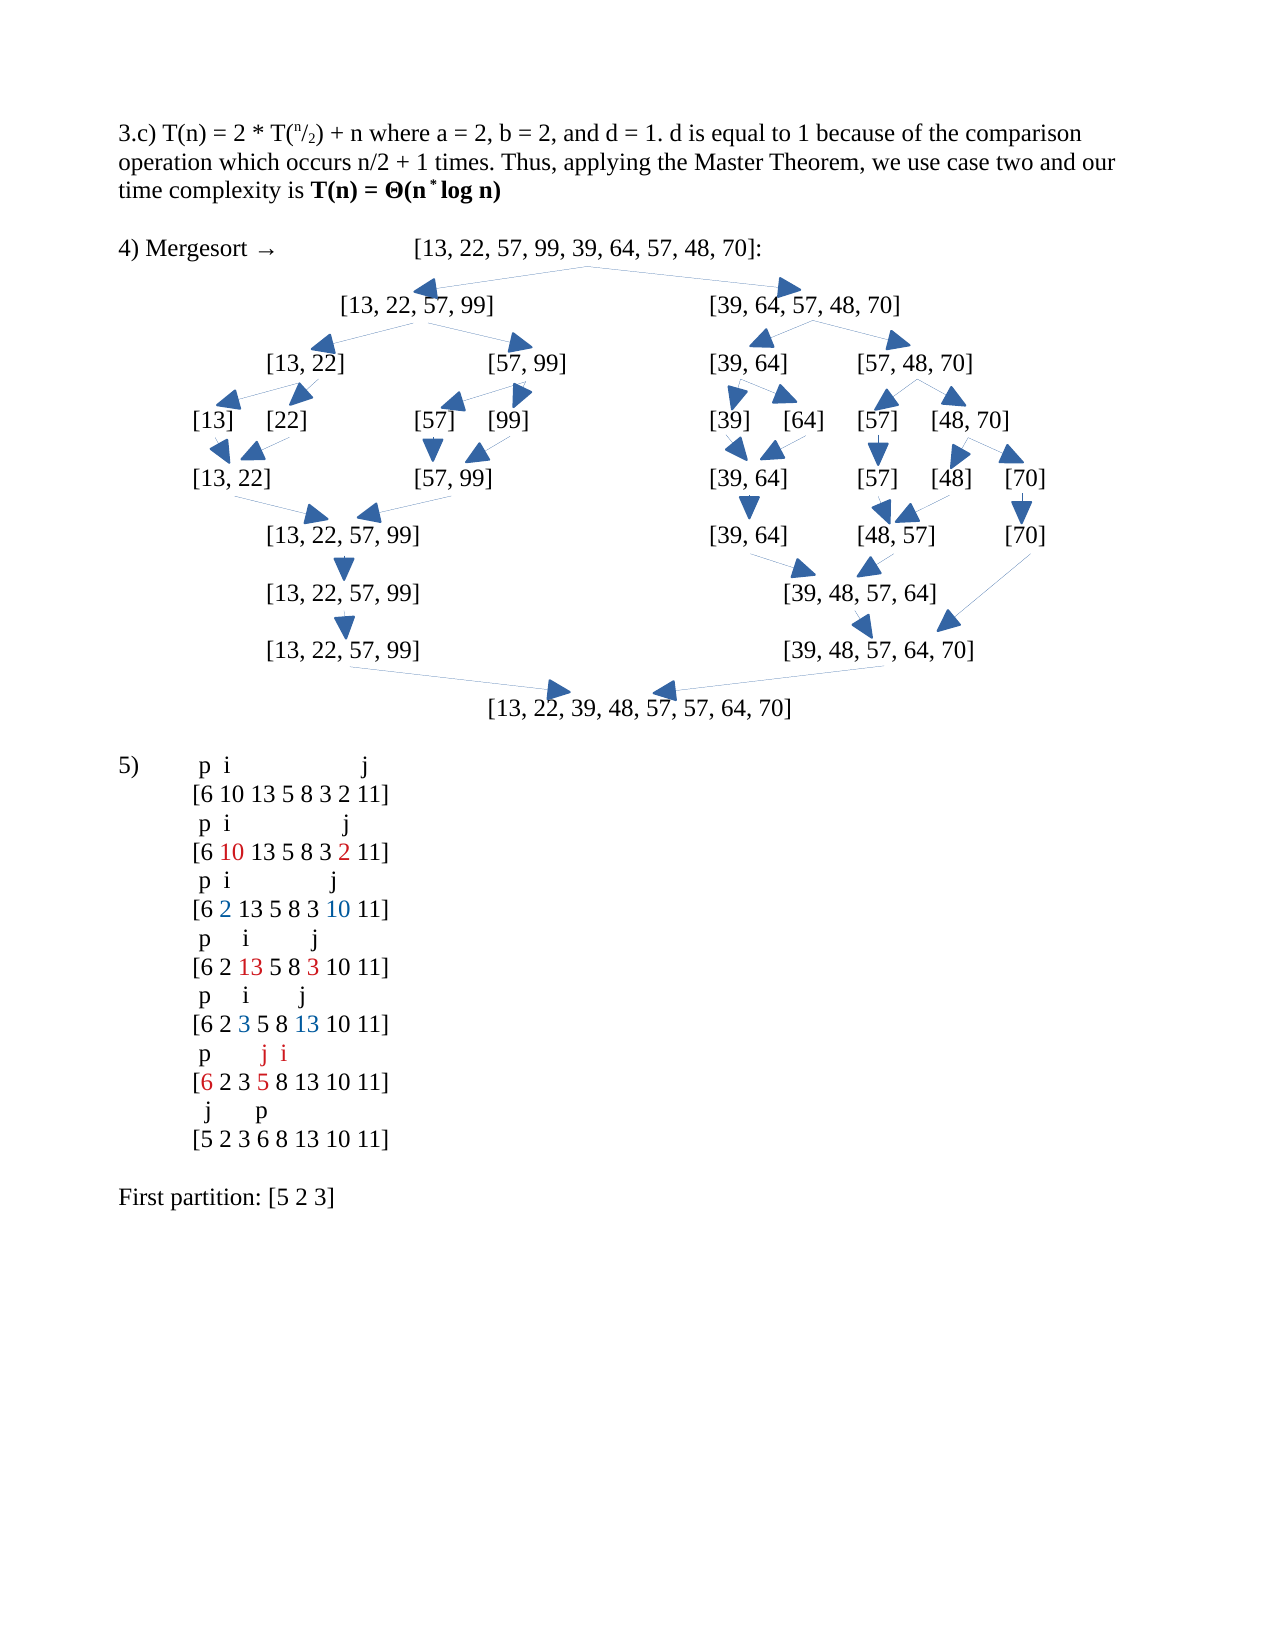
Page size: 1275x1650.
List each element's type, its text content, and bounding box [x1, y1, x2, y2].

text p i j [118, 923, 1157, 952]
text 3.c) T(n) = 2 * T(n/2) + n where a = 2, b = 2, and d = 1. d is equal to 1 because of the comparison operation which occurs n/2 + 1 times. Thus, applying the Master Theorem, we use case two and our time complexity is T(n) = Θ(n * log n) [118, 118, 1157, 204]
text 5) p i j [118, 751, 1157, 779]
text [6 2 13 5 8 3 10 11] [118, 952, 1157, 981]
text [6 2 3 5 8 13 10 11] [118, 1067, 1157, 1096]
text j p [118, 1096, 1157, 1124]
text [13, 22] [57, 99] [39, 64] [57, 48, 70] [118, 348, 1157, 377]
text First partition: [5 2 3] [118, 1182, 1157, 1211]
text [13] [22] [57] [99] [39] [64] [57] [48, 70] [118, 406, 1157, 434]
text p i j [118, 866, 1157, 894]
text p i j [118, 981, 1157, 1009]
text [6 2 13 5 8 3 10 11] [118, 894, 1157, 923]
text p i j [118, 808, 1157, 837]
text p j i [118, 1038, 1157, 1067]
text [13, 22, 39, 48, 57, 57, 64, 70] [118, 693, 1157, 722]
text [5 2 3 6 8 13 10 11] [118, 1124, 1157, 1153]
text [13, 22] [57, 99] [39, 64] [57] [48] [70] [118, 463, 1157, 492]
text [13, 22, 57, 99] [39, 48, 57, 64] [118, 578, 1000, 607]
text [13, 22, 57, 99] [39, 64] [48, 57] [70] [118, 521, 1157, 549]
text [968, 578, 1157, 607]
text [13, 22, 57, 99] [39, 48, 57, 64, 70] [118, 636, 1157, 664]
text [6 10 13 5 8 3 2 11] [118, 837, 1157, 866]
text [6 2 3 5 8 13 10 11] [118, 1009, 1157, 1038]
text [6 10 13 5 8 3 2 11] [118, 779, 1157, 808]
text 4) Mergesort → [13, 22, 57, 99, 39, 64, 57, 48, 70]: [118, 233, 1157, 262]
text [13, 22, 57, 99] [39, 64, 57, 48, 70] [118, 291, 1157, 319]
